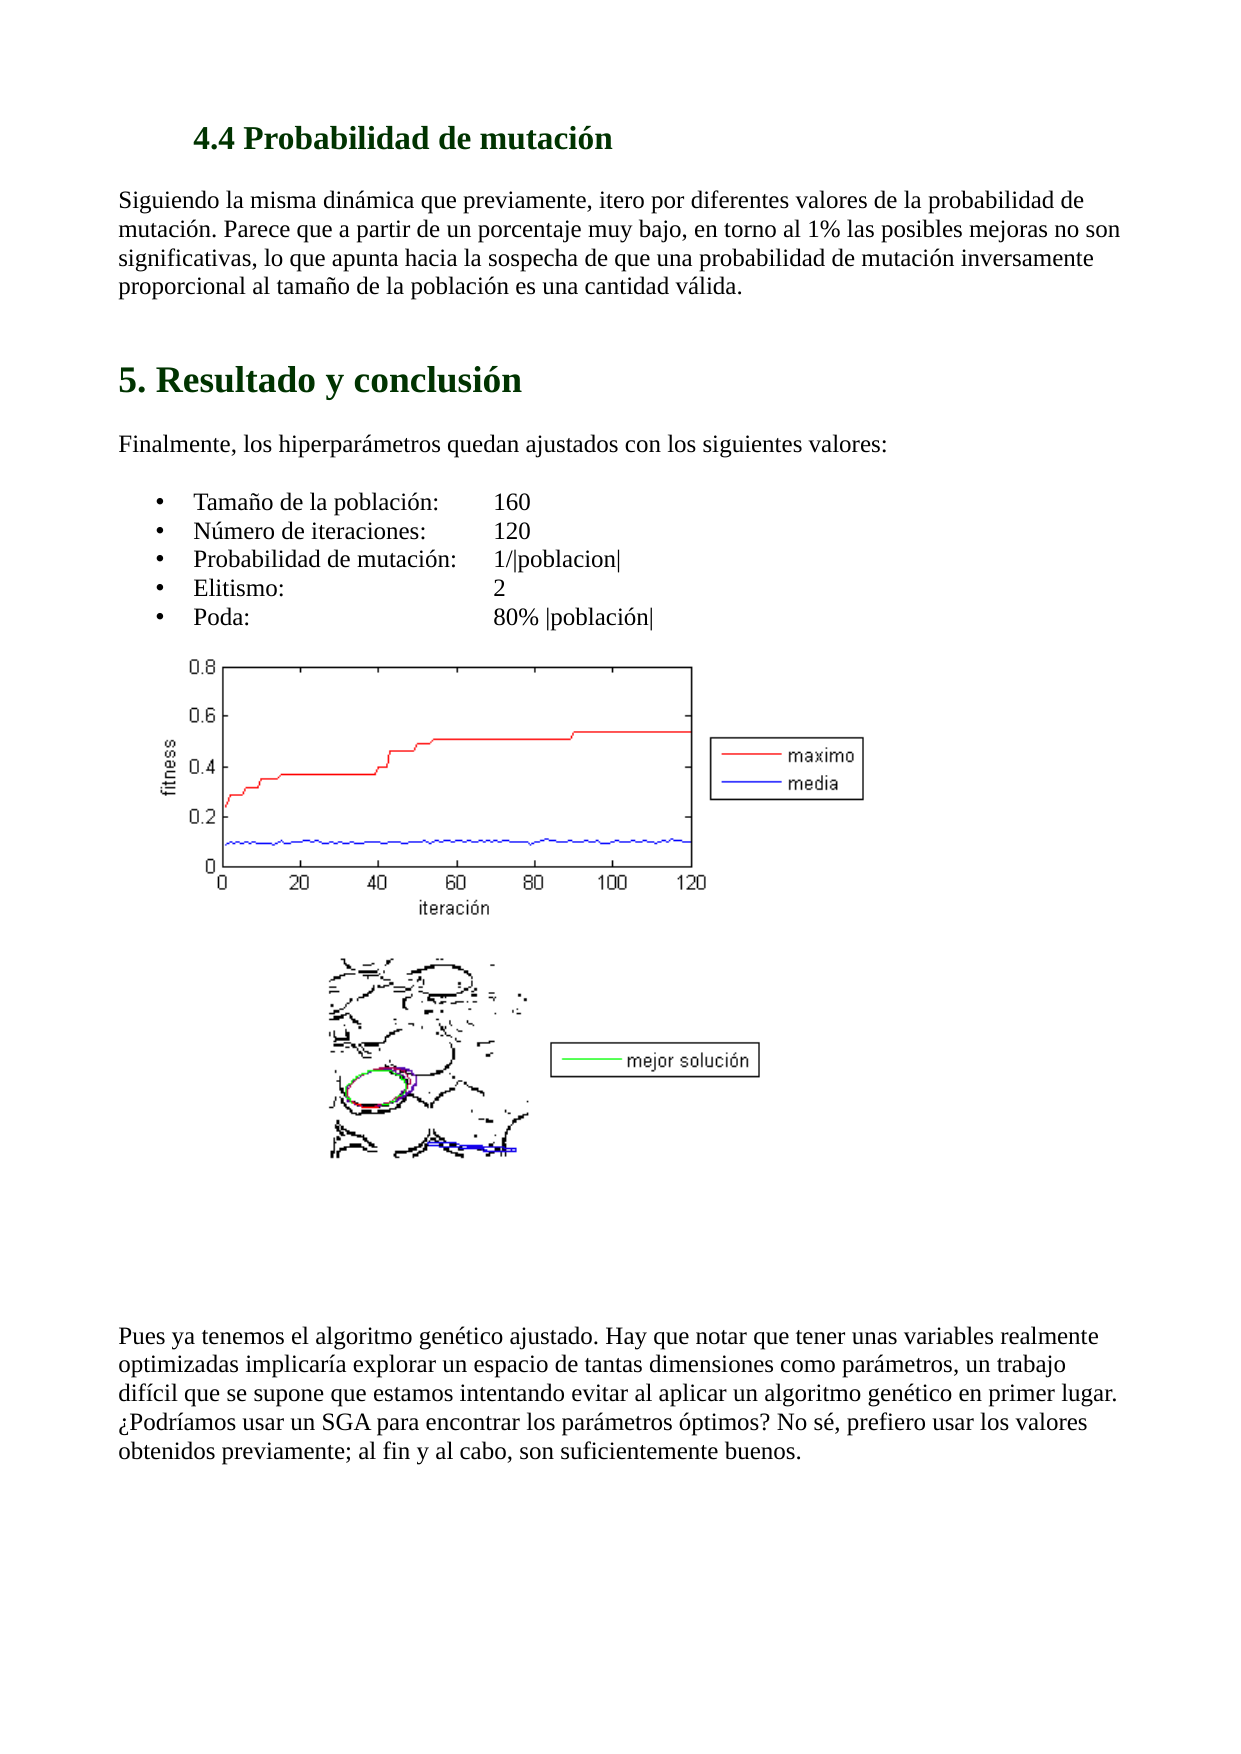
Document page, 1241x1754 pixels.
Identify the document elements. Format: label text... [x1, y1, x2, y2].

list Probabilidad de mutación: 1/|poblacion| [156, 544, 1122, 573]
text Pues ya tenemos el algoritmo genético ajustado. Hay que notar que tener unas variables realmente optimizadas implicaría explorar un espacio de tantas dimensiones como parámetros, un trabajo difícil que se supone que estamos intentando evitar al aplicar un algoritmo genético en primer lugar. ¿Podríamos usar un SGA para encontrar los parámetros óptimos? No sé, prefiero usar los valores obtenidos previamente; al fin y al cabo, son suficientemente buenos. [118, 1321, 1122, 1464]
list Tamaño de la población: 160 [156, 487, 1122, 516]
picture [154, 646, 874, 1177]
text Finalmente, los hiperparámetros quedan ajustados con los siguientes valores: [118, 429, 1122, 458]
text Siguiendo la misma dinámica que previamente, itero por diferentes valores de la probabilidad de mutación. Parece que a partir de un porcentaje muy bajo, en torno al 1% las posibles mejoras no son significativas, lo que apunta hacia la sospecha de que una probabilidad de mutación inversamente proporcional al tamaño de la población es una cantidad válida. [118, 185, 1122, 300]
list Elitismo: 2 [156, 573, 1122, 602]
list Poda: 80% |población| [156, 602, 1122, 631]
list Número de iteraciones: 120 [156, 516, 1122, 544]
text 4.4 Probabilidad de mutación [118, 118, 1122, 156]
text 5. Resultado y conclusión [118, 358, 1122, 401]
